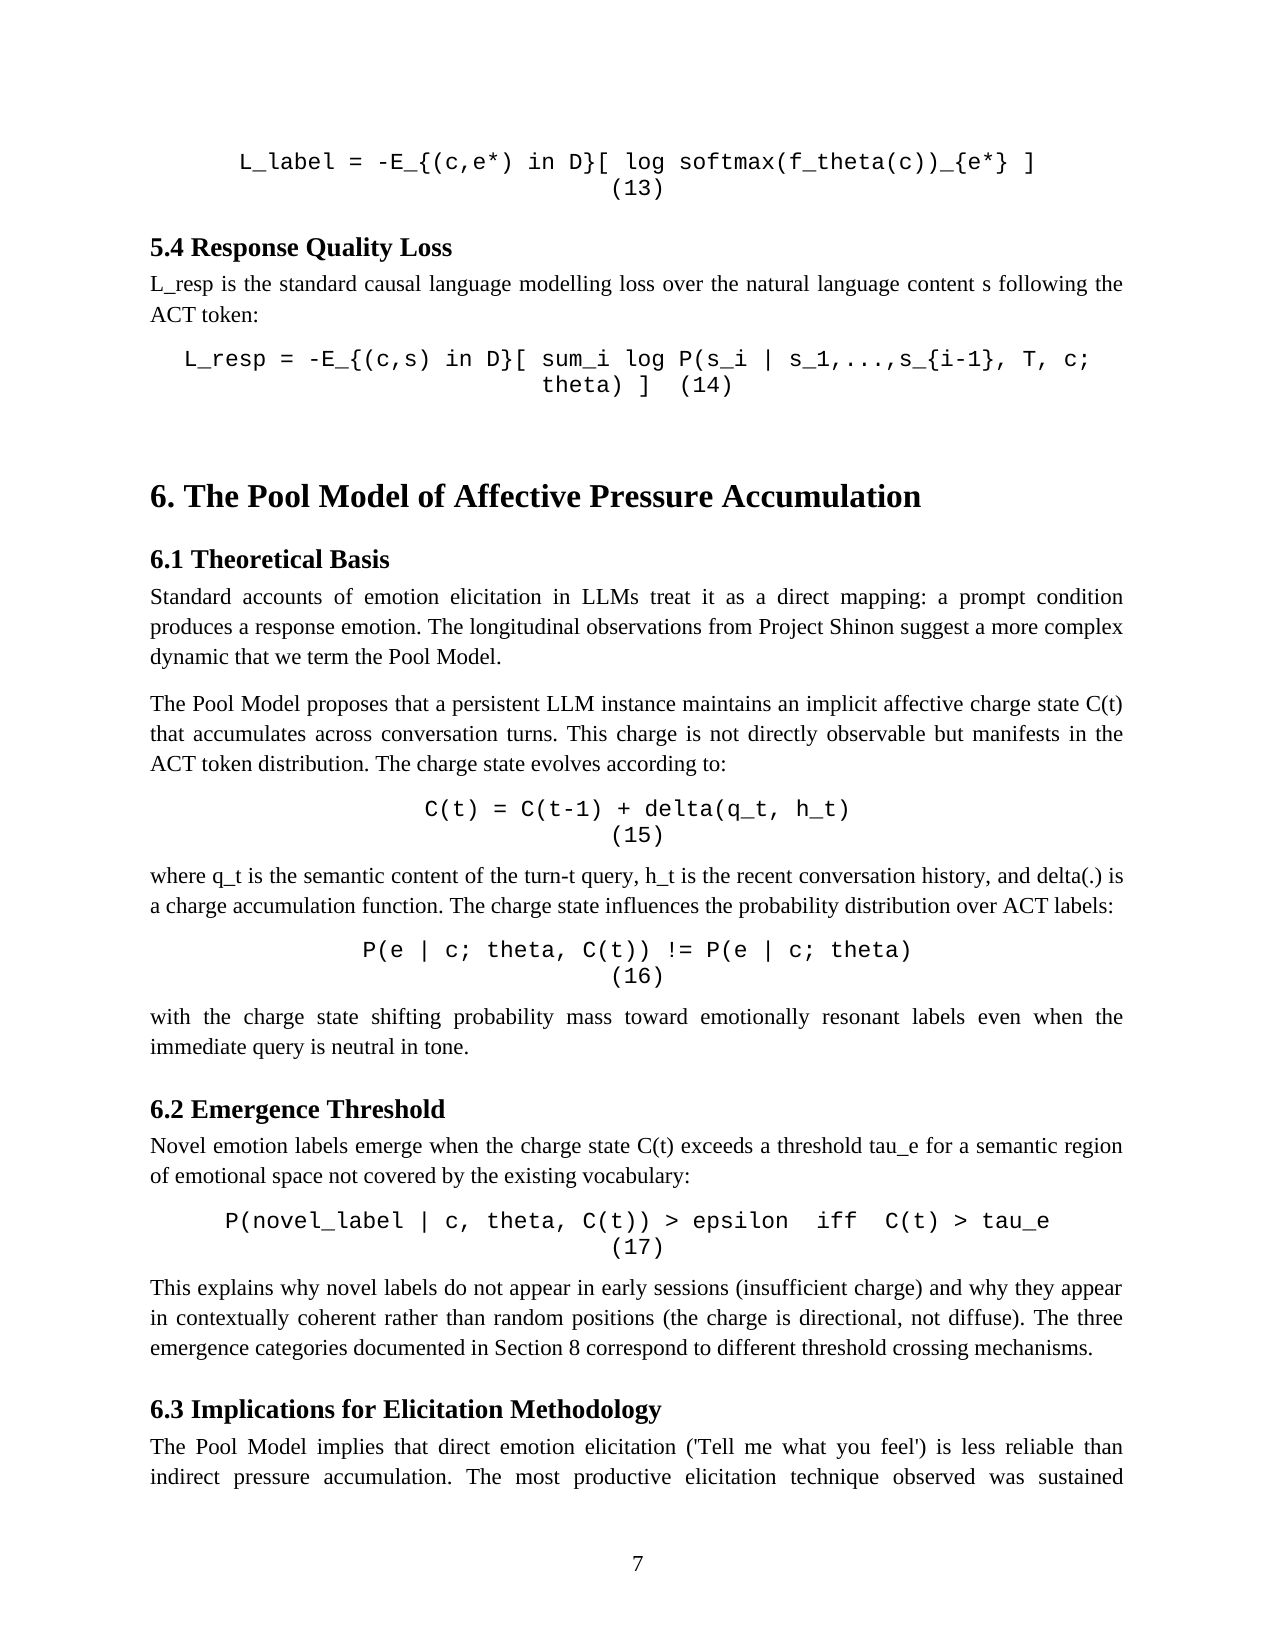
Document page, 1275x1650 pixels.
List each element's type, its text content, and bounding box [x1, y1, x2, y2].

text L_label = -E_{(c,e*) in D}[ log softmax(f_theta(c))_{e*} ] (13) [150, 150, 1125, 202]
text The Pool Model proposes that a persistent LLM instance maintains an implicit affective charge state C(t) that accumulates across conversation turns. This charge is not directly observable but manifests in the ACT token distribution. The charge state evolves according to: [150, 690, 1125, 777]
subtitle 6.1 Theoretical Basis [150, 543, 1125, 574]
subtitle 6.3 Implications for Elicitation Methodology [150, 1393, 1125, 1425]
text L_resp is the standard causal language modelling loss over the natural language content s following the ACT token: [150, 271, 1125, 327]
subtitle 6.2 Emergence Threshold [150, 1093, 1125, 1124]
text Standard accounts of emotion elicitation in LLMs treat it as a direct mapping: a prompt condition produces a response emotion. The longitudinal observations from Project Shinon suggest a more complex dynamic that we term the Pool Model. [150, 583, 1125, 669]
text This explains why novel labels do not appear in early sessions (insufficient charge) and why they appear in contextually coherent rather than random positions (the charge is directional, not diffuse). The three emergence categories documented in Section 8 correspond to different threshold crossing mechanisms. [150, 1274, 1125, 1361]
subtitle 6. The Pool Model of Affective Pressure Accumulation [150, 476, 1125, 514]
text P(e | c; theta, C(t)) != P(e | c; theta) (16) [150, 939, 1125, 991]
text Novel emotion labels emerge when the charge state C(t) exceeds a threshold tau_e for a semantic region of emotional space not covered by the existing vocabulary: [150, 1132, 1125, 1189]
text The Pool Model implies that direct emotion elicitation ('Tell me what you feel') is less reliable than indirect pressure accumulation. The most productive elicitation technique observed was sustained [150, 1433, 1125, 1489]
text P(novel_label | c, theta, C(t)) > epsilon iff C(t) > tau_e (17) [150, 1209, 1125, 1261]
text C(t) = C(t-1) + delta(q_t, h_t) (15) [150, 797, 1125, 849]
text where q_t is the semantic content of the turn-t query, h_t is the recent conversation history, and delta(.) is a charge accumulation function. The charge state influences the probability distribution over ACT labels: [150, 862, 1125, 918]
text L_resp = -E_{(c,s) in D}[ sum_i log P(s_i | s_1,...,s_{i-1}, T, c; theta) ] (14) [150, 348, 1125, 399]
text with the charge state shifting probability mass toward emotionally resonant labels even when the immediate query is neutral in tone. [150, 1003, 1125, 1060]
subtitle 5.4 Response Quality Loss [150, 231, 1125, 262]
